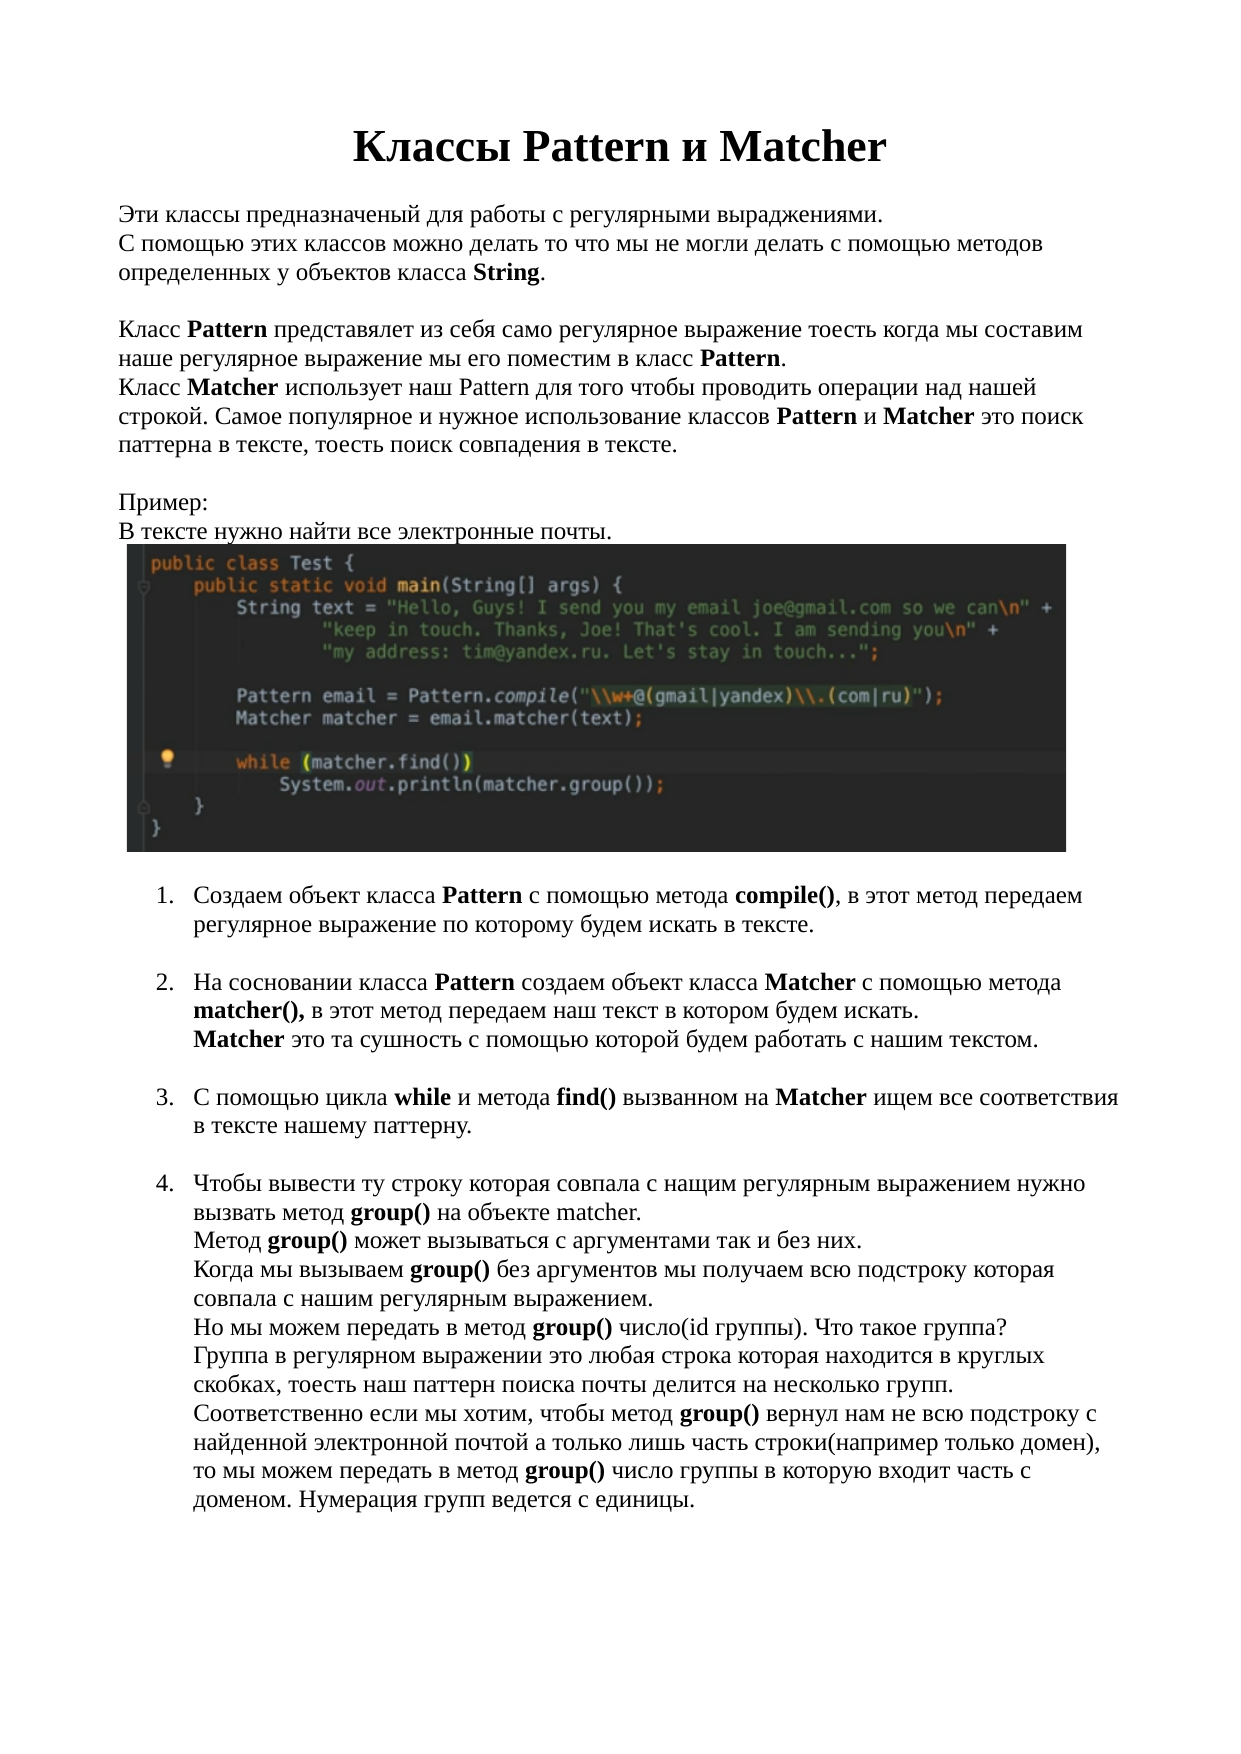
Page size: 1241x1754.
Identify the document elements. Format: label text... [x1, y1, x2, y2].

list Когда мы вызываем group() без аргументов мы получаем всю подстроку которая совпала с нашим регулярным выражением. [156, 1254, 1122, 1312]
text Класс Pattern представялет из себя само регулярное выражение тоесть когда мы составим наше регулярное выражение мы его поместим в класс Pattern. [118, 314, 1122, 372]
text С помощью этих классов можно делать то что мы не могли делать с помощью методов определенных у объектов класса String. [118, 228, 1122, 286]
list Создаем объект класса Pattern c помощью метода compile(), в этот метод передаем регулярное выражение по которому будем искать в тексте. [156, 881, 1122, 938]
text Эти классы предназначеный для работы с регулярными выраджениями. [118, 199, 1122, 228]
list Соответственно если мы хотим, чтобы метод group() вернул нам не вcю подстроку с найденной электронной почтой а только лишь часть строки(например только домен), то мы можем передать в метод group() число группы в которую входит часть с доменом. Нумерация групп ведется с единицы. [156, 1398, 1122, 1513]
list Matcher это та сушность с помощью которой будем работать с нашим текстом. [156, 1024, 1122, 1053]
text В тексте нужно найти все электронные почты. [118, 516, 1122, 544]
text Класс Matcher использует наш Pattern для того чтобы проводить операции над нашей строкой. Самое популярное и нужное использование классов Pattern и Matcher это поиск паттерна в тексте, тоесть поиск совпадения в тексте. [118, 372, 1122, 458]
list Метод group() может вызываться с аргументами так и без них. [156, 1226, 1122, 1254]
list Но мы можем передать в метод group() число(id группы). Что такое группа? [156, 1312, 1122, 1341]
list Чтобы вывести ту строку которая совпала с нащим регулярным выражением нужно вызвать метод group() на объекте matcher. [156, 1168, 1122, 1226]
list На сосновании класса Pattern cоздаем объект класса Matcher с помощью метода matcher(), в этот метод передаем наш текст в котором будем искать. [156, 967, 1122, 1024]
list Группа в регулярном выражении это любая строка которая находится в круглых скобках, тоесть наш паттерн поиска почты делится на несколько групп. [156, 1341, 1122, 1398]
picture [126, 544, 1067, 852]
text Пример: [118, 487, 1122, 516]
list С помощью цикла while и метода find() вызванном на Matcher ищем все соответствия в тексте нашему паттерну. [156, 1082, 1122, 1139]
text Классы Pattern и Matcher [118, 118, 1122, 171]
